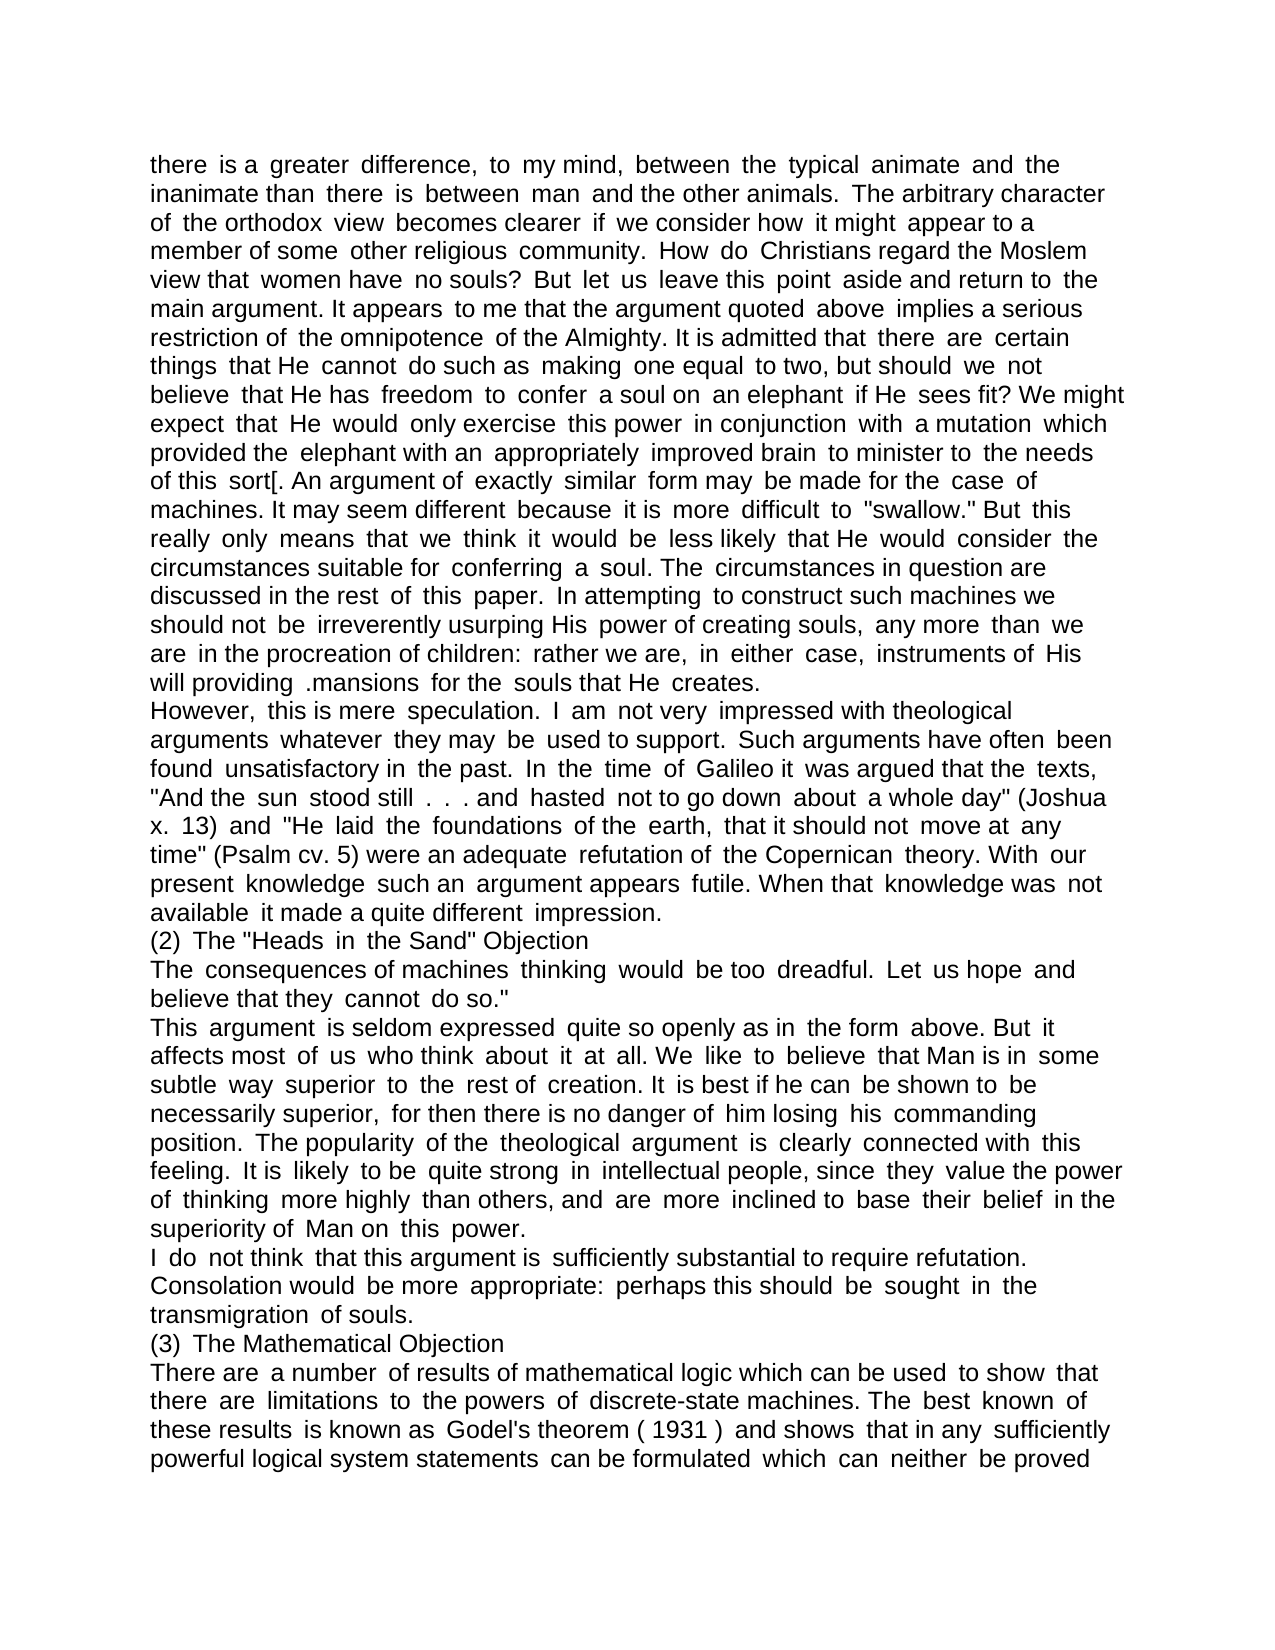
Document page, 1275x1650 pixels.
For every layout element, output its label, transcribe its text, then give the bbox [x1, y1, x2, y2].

text I do not think that this argument is sufficiently substantial to require refutation. Consolation would be more appropriate: perhaps this should be sought in the transmigration of souls. [150, 1242, 1125, 1329]
text The consequences of machines thinking would be too dreadful. Let us hope and believe that they cannot do so." [150, 955, 1125, 1012]
text However, this is mere speculation. I am not very impressed with theological arguments whatever they may be used to support. Such arguments have often been found unsatisfactory in the past. In the time of Galileo it was argued that the texts, "And the sun stood still . . . and hasted not to go down about a whole day" (Joshua x. 13) and "He laid the foundations of the earth, that it should not move at any time" (Psalm cv. 5) were an adequate refutation of the Copernican theory. With our present knowledge such an argument appears futile. When that knowledge was not available it made a quite different impression. [150, 696, 1125, 926]
text There are a number of results of mathematical logic which can be used to show that there are limitations to the powers of discrete-state machines. The best known of these results is known as Godel's theorem ( 1931 ) and shows that in any sufficiently powerful logical system statements can be formulated which can neither be proved [150, 1357, 1125, 1472]
text (3) The Mathematical Objection [150, 1329, 1125, 1357]
text there is a greater difference, to my mind, between the typical animate and the inanimate than there is between man and the other animals. The arbitrary character of the orthodox view becomes clearer if we consider how it might appear to a member of some other religious community. How do Christians regard the Moslem view that women have no souls? But let us leave this point aside and return to the main argument. It appears to me that the argument quoted above implies a serious restriction of the omnipotence of the Almighty. It is admitted that there are certain things that He cannot do such as making one equal to two, but should we not believe that He has freedom to confer a soul on an elephant if He sees fit? We might expect that He would only exercise this power in conjunction with a mutation which provided the elephant with an appropriately improved brain to minister to the needs of this sort[. An argument of exactly similar form may be made for the case of machines. It may seem different because it is more difficult to "swallow." But this really only means that we think it would be less likely that He would consider the circumstances suitable for conferring a soul. The circumstances in question are discussed in the rest of this paper. In attempting to construct such machines we should not be irreverently usurping His power of creating souls, any more than we are in the procreation of children: rather we are, in either case, instruments of His will providing .mansions for the souls that He creates. [150, 150, 1125, 696]
text This argument is seldom expressed quite so openly as in the form above. But it affects most of us who think about it at all. We like to believe that Man is in some subtle way superior to the rest of creation. It is best if he can be shown to be necessarily superior, for then there is no danger of him losing his commanding position. The popularity of the theological argument is clearly connected with this feeling. It is likely to be quite strong in intellectual people, since they value the power of thinking more highly than others, and are more inclined to base their belief in the superiority of Man on this power. [150, 1012, 1125, 1242]
text (2) The "Heads in the Sand" Objection [150, 926, 1125, 955]
